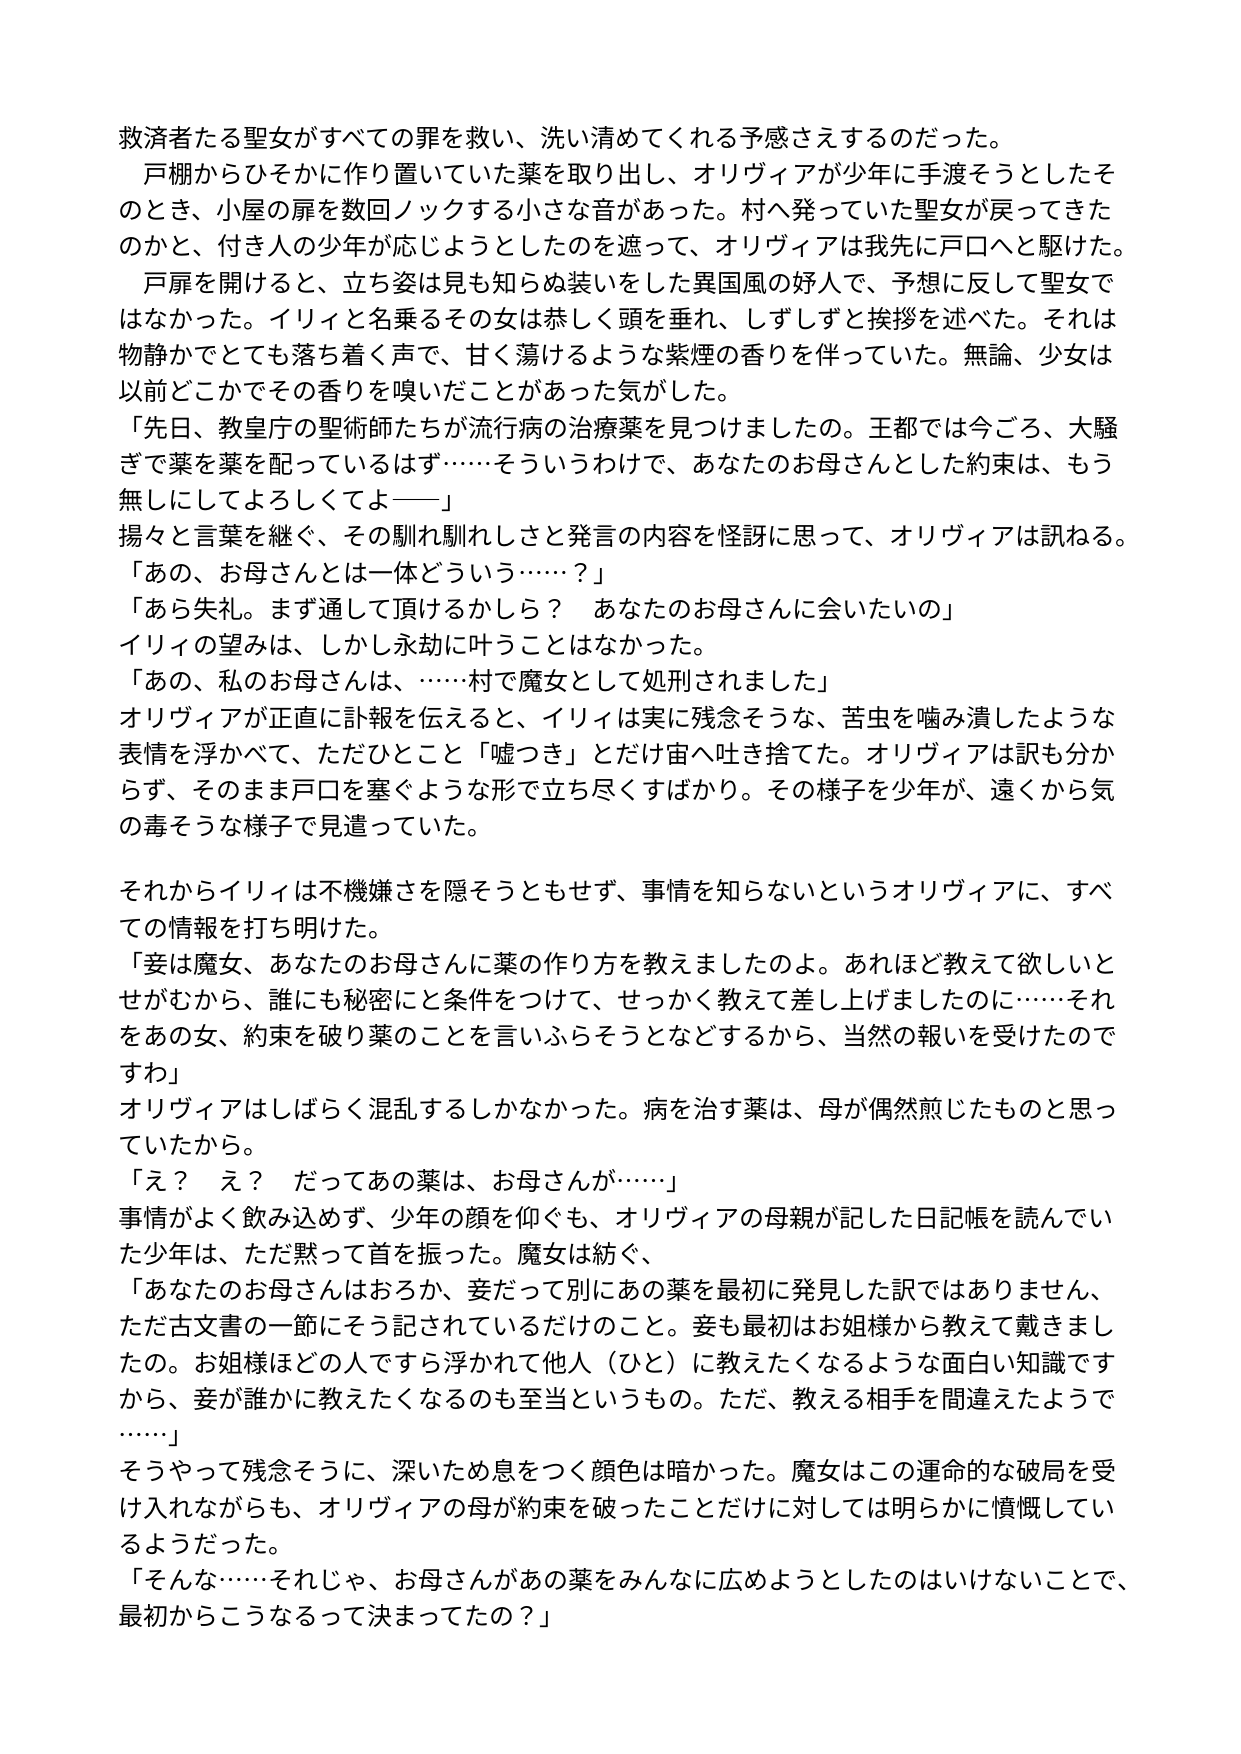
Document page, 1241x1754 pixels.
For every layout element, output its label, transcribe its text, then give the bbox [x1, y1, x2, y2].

text 「あら失礼。まず通して頂けるかしら？ あなたのお母さんに会いたいの」 [118, 589, 1122, 626]
text 救済者たる聖女がすべての罪を救い、洗い清めてくれる予感さえするのだった。 [118, 118, 1122, 154]
text 「先日、教皇庁の聖術師たちが流行病の治療薬を見つけましたの。王都では今ごろ、大騒ぎで薬を薬を配っているはず……そういうわけで、あなたのお母さんとした約束は、もう無しにしてよろしくてよ――」 [118, 408, 1122, 517]
text 戸棚からひそかに作り置いていた薬を取り出し、オリヴィアが少年に手渡そうとしたそのとき、小屋の扉を数回ノックする小さな音があった。村へ発っていた聖女が戻ってきたのかと、付き人の少年が応じようとしたのを遮って、オリヴィアは我先に戸口へと駆けた。 [118, 154, 1122, 263]
text 「あの、お母さんとは一体どういう……？」 [118, 553, 1122, 589]
text オリヴィアはしばらく混乱するしかなかった。病を治す薬は、母が偶然煎じたものと思っていたから。 [118, 1089, 1122, 1162]
text 「あなたのお母さんはおろか、妾だって別にあの薬を最初に発見した訳ではありません、ただ古文書の一節にそう記されているだけのこと。妾も最初はお姐様から教えて戴きましたの。お姐様ほどの人ですら浮かれて他人（ひと）に教えたくなるような面白い知識ですから、妾が誰かに教えたくなるのも至当というもの。ただ、教える相手を間違えたようで……」 [118, 1271, 1122, 1452]
text イリィの望みは、しかし永劫に叶うことはなかった。 [118, 626, 1122, 662]
text 事情がよく飲み込めず、少年の顔を仰ぐも、オリヴィアの母親が記した日記帳を読んでいた少年は、ただ黙って首を振った。魔女は紡ぐ、 [118, 1198, 1122, 1271]
text 「あの、私のお母さんは、……村で魔女として処刑されました」 [118, 662, 1122, 698]
text 「そんな……それじゃ、お母さんがあの薬をみんなに広めようとしたのはいけないことで、最初からこうなるって決まってたの？」 [118, 1561, 1122, 1633]
text 揚々と言葉を継ぐ、その馴れ馴れしさと発言の内容を怪訝に思って、オリヴィアは訊ねる。 [118, 517, 1122, 553]
text 「え？ え？ だってあの薬は、お母さんが……」 [118, 1162, 1122, 1198]
text 戸扉を開けると、立ち姿は見も知らぬ装いをした異国風の妤人で、予想に反して聖女ではなかった。イリィと名乗るその女は恭しく頭を垂れ、しずしずと挨拶を述べた。それは物静かでとても落ち着く声で、甘く蕩けるような紫煙の香りを伴っていた。無論、少女は以前どこかでその香りを嗅いだことがあった気がした。 [118, 263, 1122, 408]
text オリヴィアが正直に訃報を伝えると、イリィは実に残念そうな、苦虫を噛み潰したような表情を浮かべて、ただひとこと「嘘つき」とだけ宙へ吐き捨てた。オリヴィアは訳も分からず、そのまま戸口を塞ぐような形で立ち尽くすばかり。その様子を少年が、遠くから気の毒そうな様子で見遣っていた。 [118, 698, 1122, 843]
text 「妾は魔女、あなたのお母さんに薬の作り方を教えましたのよ。あれほど教えて欲しいとせがむから、誰にも秘密にと条件をつけて、せっかく教えて差し上げましたのに……それをあの女、約束を破り薬のことを言いふらそうとなどするから、当然の報いを受けたのですわ」 [118, 944, 1122, 1089]
text それからイリィは不機嫌さを隠そうともせず、事情を知らないというオリヴィアに、すべての情報を打ち明けた。 [118, 872, 1122, 944]
text そうやって残念そうに、深いため息をつく顔色は暗かった。魔女はこの運命的な破局を受け入れながらも、オリヴィアの母が約束を破ったことだけに対しては明らかに憤慨しているようだった。 [118, 1452, 1122, 1561]
